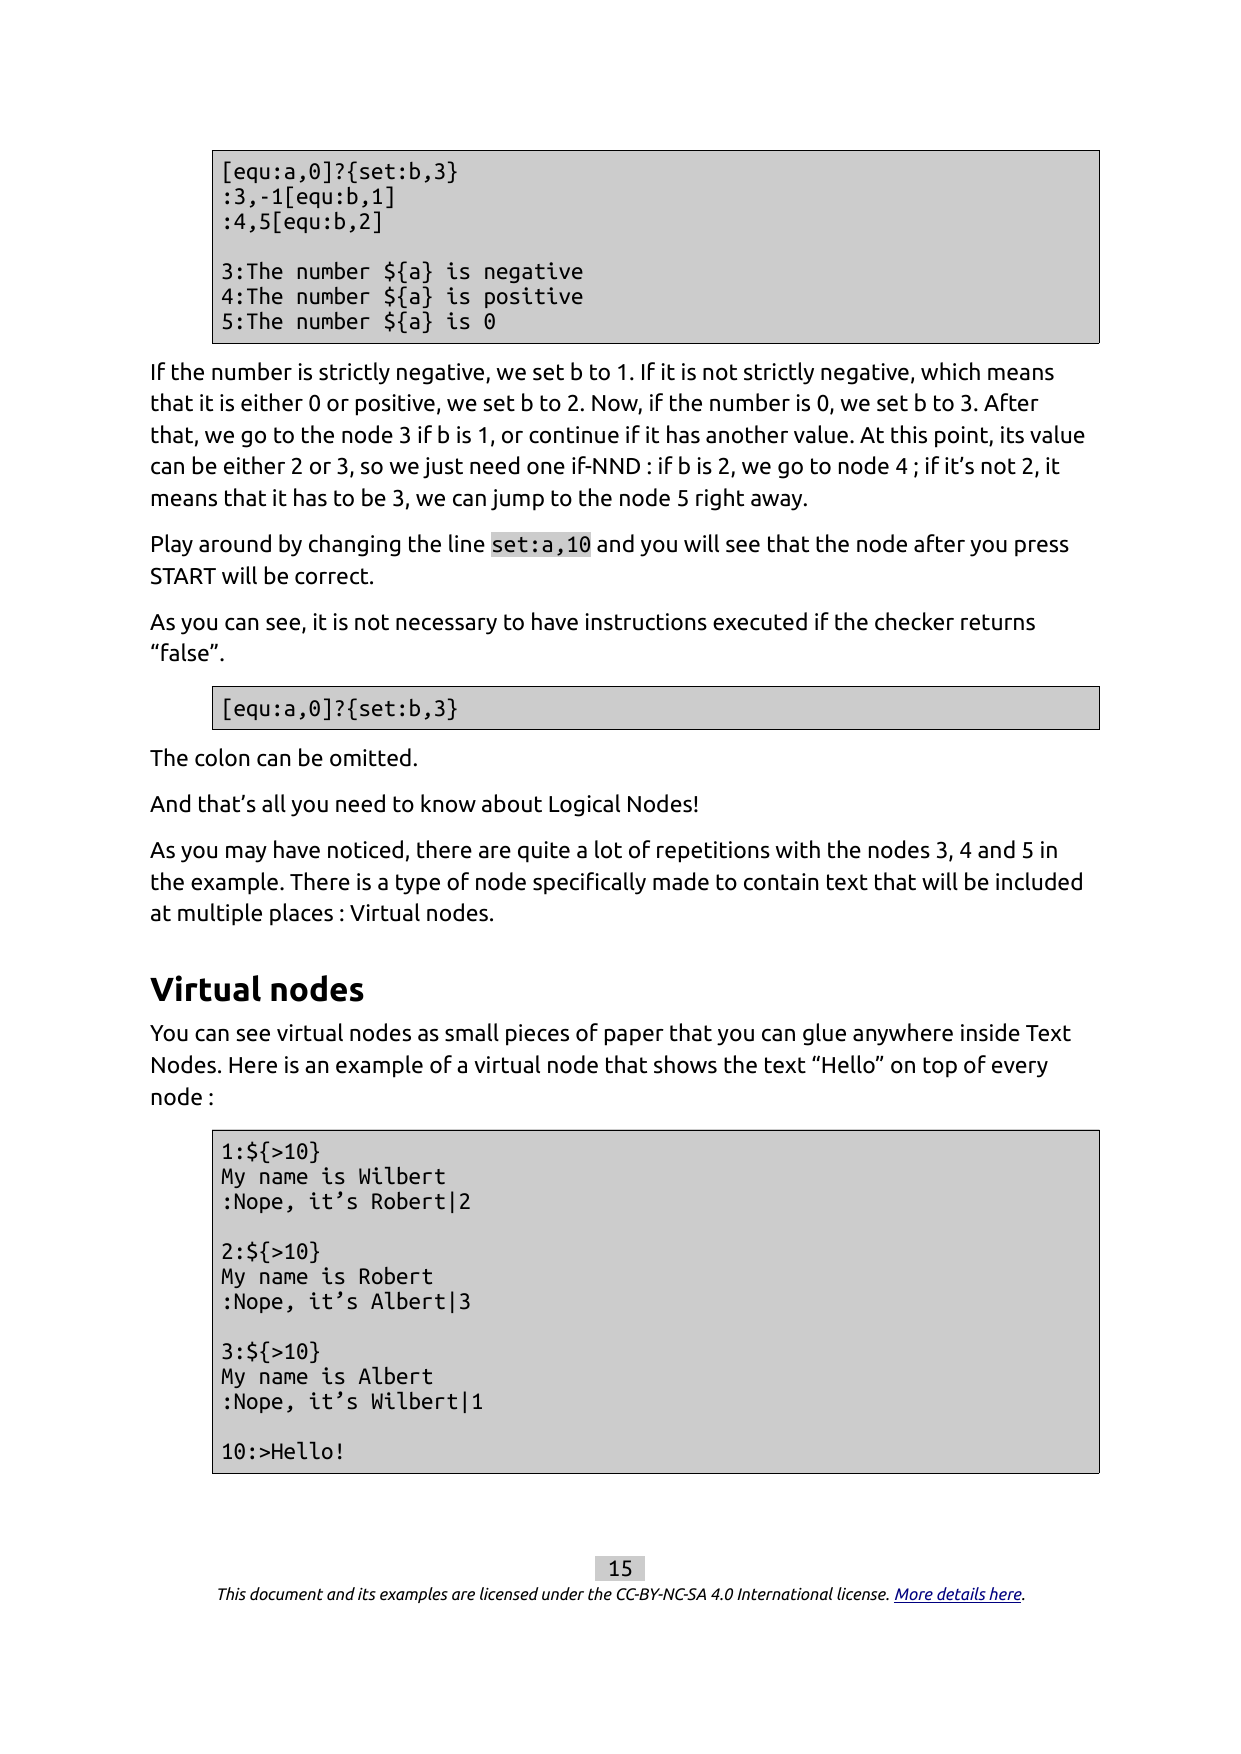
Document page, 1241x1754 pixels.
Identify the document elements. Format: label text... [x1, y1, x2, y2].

text 5:The number ${a} is 0 [213, 300, 1099, 343]
text [equ:a,0]?{set:b,3} [213, 151, 1099, 175]
text My name is Albert [213, 1354, 1099, 1379]
text And that’s all you need to know about Logical Nodes! [150, 791, 1090, 817]
text :Nope, it’s Albert|3 [213, 1279, 1099, 1304]
text 3:${>10} [213, 1329, 1099, 1354]
text Play around by changing the line set:a,10 and you will see that the node after you press START will be correct. [150, 531, 1090, 588]
text :Nope, it’s Wilbert|1 [213, 1379, 1099, 1404]
text :4,5[equ:b,2] [213, 200, 1099, 225]
text 3:The number ${a} is negative [213, 250, 1099, 275]
text [equ:a,0]?{set:b,3} [213, 687, 1099, 729]
text The colon can be omitted. [150, 744, 1090, 771]
text You can see virtual nodes as small pieces of paper that you can glue anywhere inside Text Nodes. Here is an example of a virtual node that shows the text “Hello” on top of every node : [150, 1020, 1090, 1109]
text :Nope, it’s Robert|2 [213, 1179, 1099, 1204]
subtitle Virtual nodes [150, 969, 1090, 1007]
text If the number is strictly negative, we set b to 1. If it is not strictly negative, which means that it is either 0 or positive, we set b to 2. Now, if the number is 0, we set b to 3. After that, we go to the node 3 if b is 1, or continue if it has another value. At this point, its value can be either 2 or 3, so we just need one if-NND : if b is 2, we go to node 4 ; if it’s not 2, it means that it has to be 3, we can jump to the node 5 right away. [150, 358, 1090, 511]
text As you can see, it is not necessary to have instructions executed if the checker returns “false”. [150, 608, 1090, 666]
text My name is Robert [213, 1254, 1099, 1279]
text 10:>Hello! [213, 1429, 1099, 1473]
text As you may have noticed, there are quite a lot of repetitions with the nodes 3, 4 and 5 in the example. There is a type of node specifically made to contain text that will be included at multiple places : Virtual nodes. [150, 837, 1090, 926]
text :3,-1[equ:b,1] [213, 175, 1099, 200]
text 4:The number ${a} is positive [213, 275, 1099, 300]
text My name is Wilbert [213, 1154, 1099, 1179]
text 1:${>10} [213, 1131, 1099, 1154]
text 2:${>10} [213, 1229, 1099, 1254]
